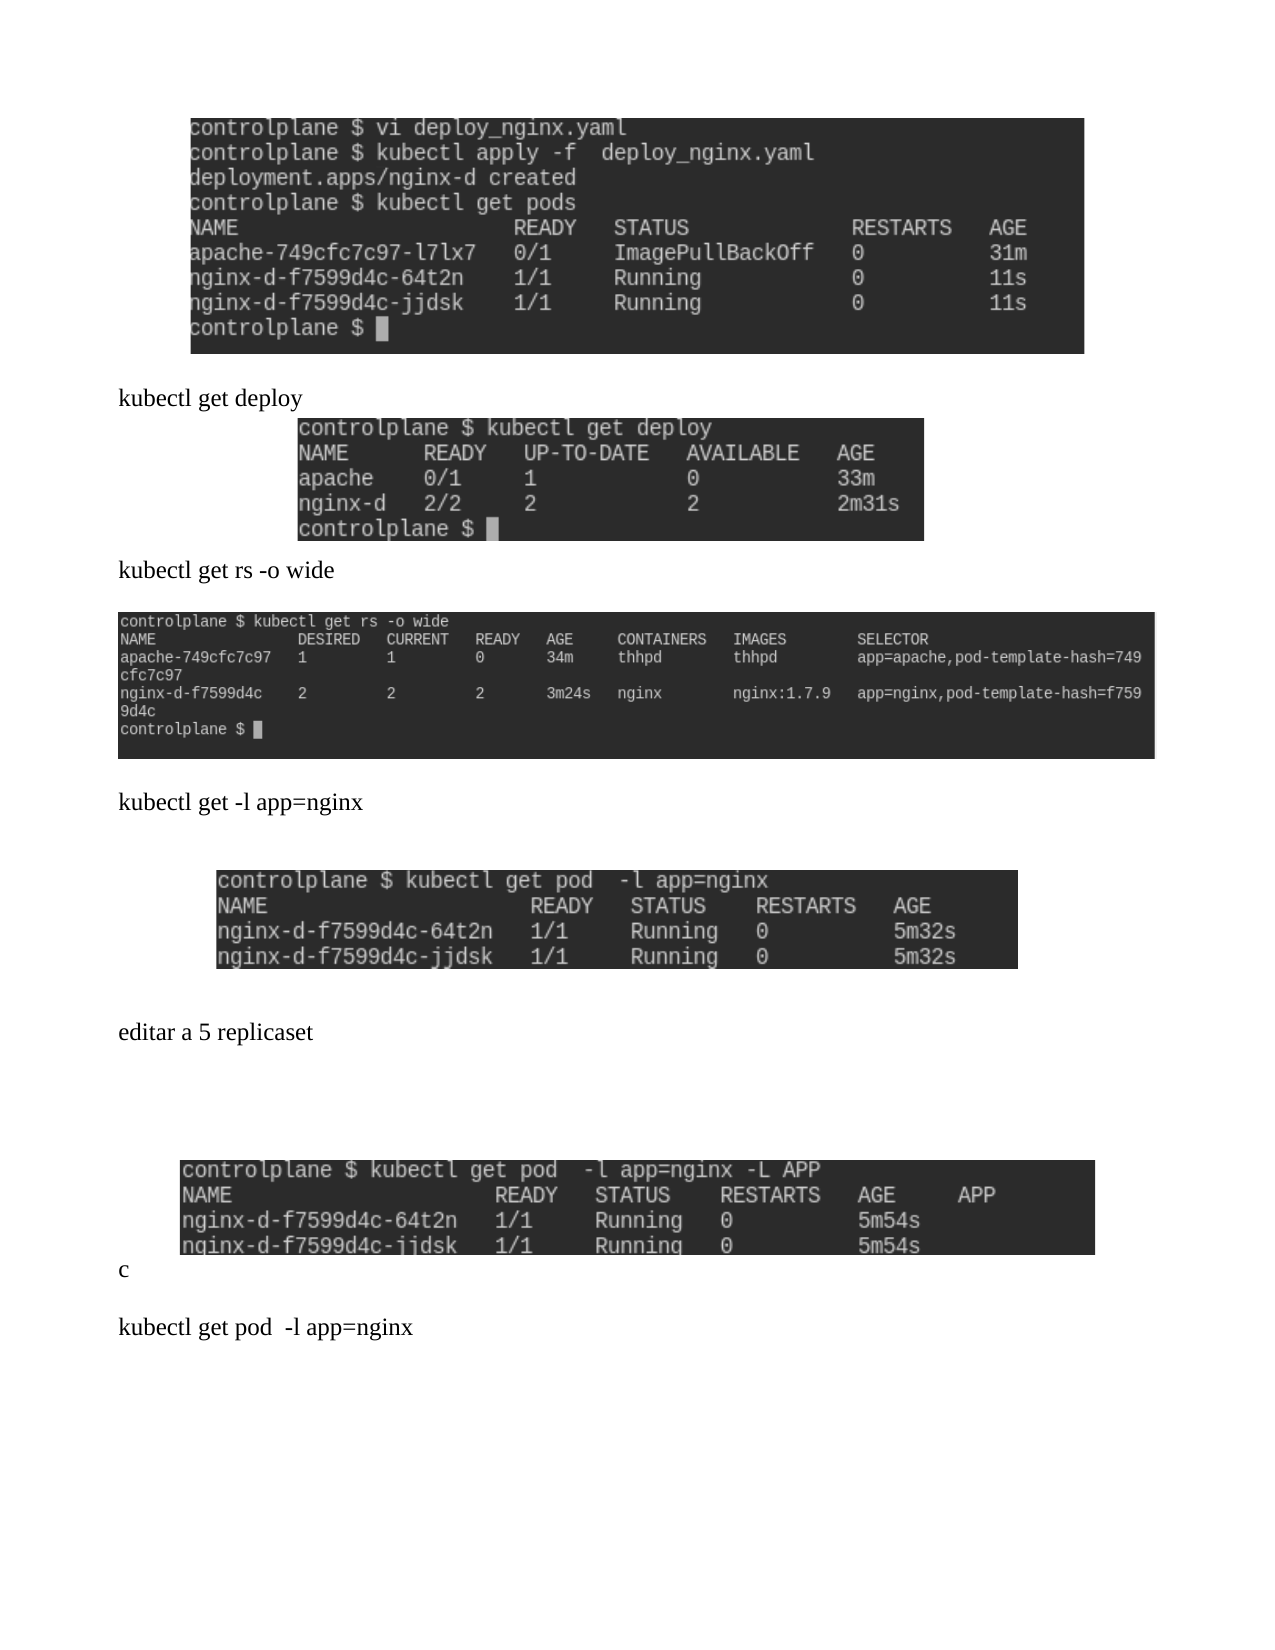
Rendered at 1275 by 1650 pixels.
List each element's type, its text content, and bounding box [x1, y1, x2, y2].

picture [190, 118, 1085, 354]
text kubectl get -l app=nginx [118, 787, 1157, 816]
picture [118, 612, 1157, 759]
text editar a 5 replicaset [118, 1017, 1157, 1046]
picture [297, 418, 925, 541]
text kubectl get rs -o wide [118, 555, 1157, 584]
picture [216, 870, 1018, 969]
text kubectl get deploy [118, 383, 1157, 412]
picture [179, 1160, 1096, 1255]
text c [118, 1161, 1157, 1283]
text kubectl get pod -l app=nginx [118, 1312, 1157, 1341]
